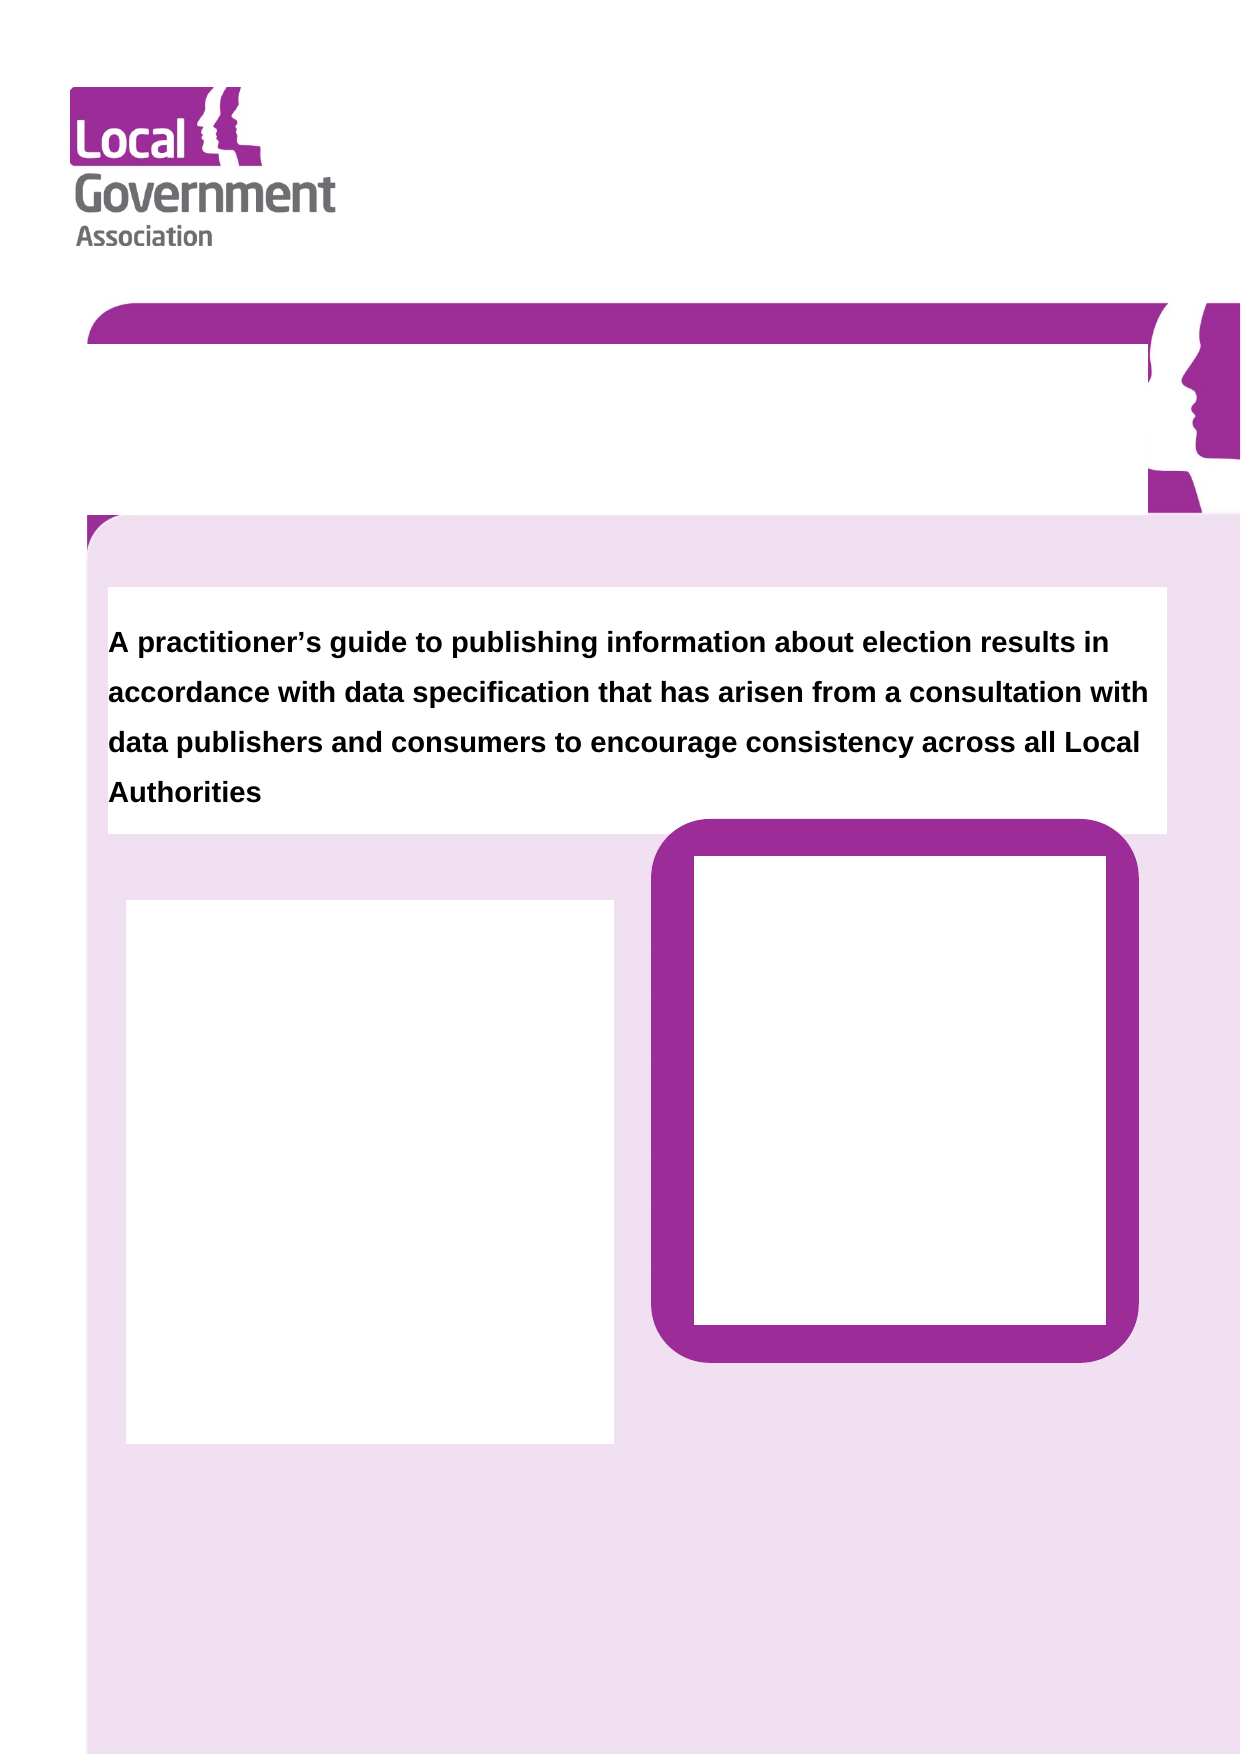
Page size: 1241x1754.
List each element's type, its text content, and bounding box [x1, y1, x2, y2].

subtitle A practitioner’s guide to publishing information about election results in accordance with data specification that has arisen from a consultation with data publishers and consumers to encourage consistency across all Local Authorities [108, 612, 1167, 812]
title Local transparency guidance – publishing election results data [101, 377, 1133, 482]
text Date 21-Feb-2018 [709, 889, 1091, 915]
text Version 1.03 [709, 965, 1091, 992]
